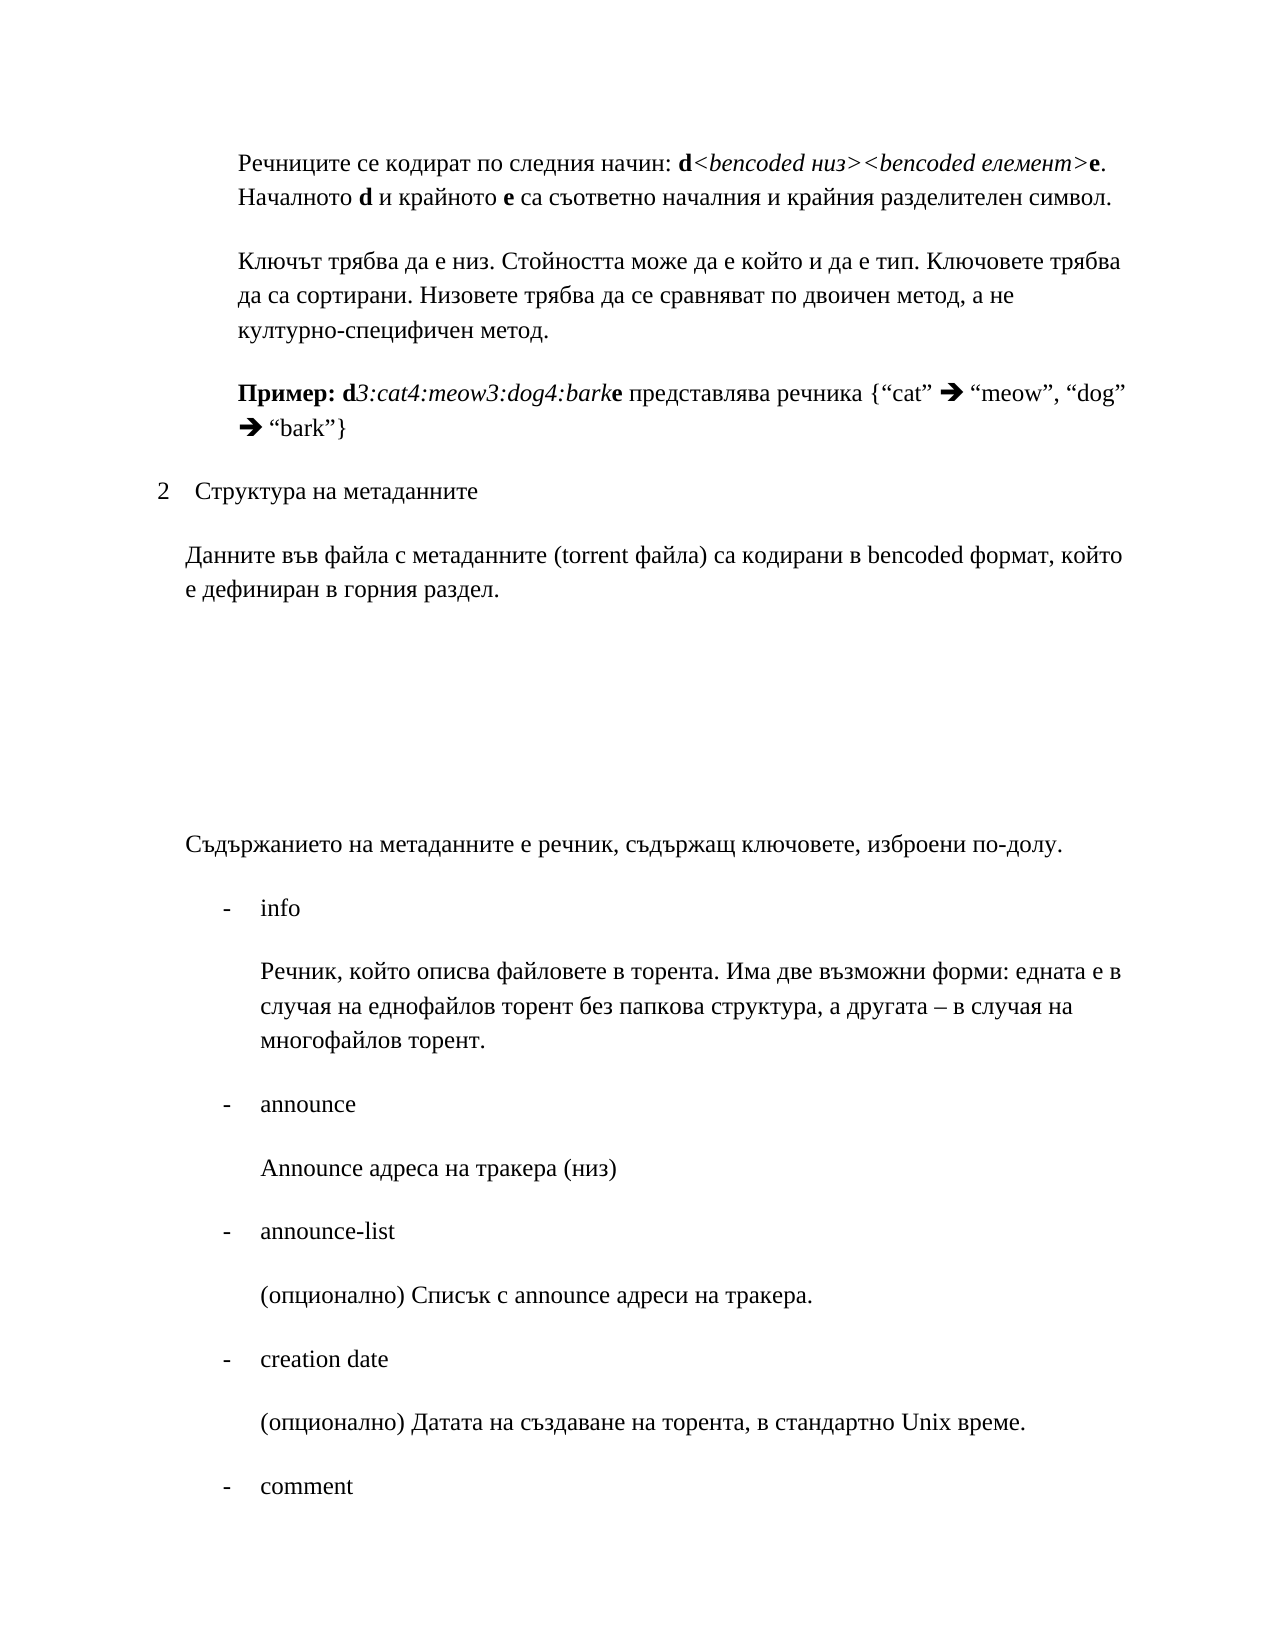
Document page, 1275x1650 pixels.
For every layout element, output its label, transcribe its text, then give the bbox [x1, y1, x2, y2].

text (опционално) Датата на създаване на торента, в стандартно Unix време. [260, 1407, 1127, 1436]
text Announce адреса на тракера (низ) [260, 1153, 1127, 1181]
text Съдържанието на метаданните е речник, съдържащ ключовете, изброени по-долу. [185, 829, 1127, 858]
list announce-list [223, 1216, 1127, 1245]
list comment [223, 1471, 1127, 1500]
text Речниците се кодират по следния начин: d<bencoded низ><bencoded елемент>e. Началното d и крайното e са съответно началния и крайния разделителен символ. [238, 148, 1127, 211]
list info [223, 893, 1127, 922]
text (опционално) Списък с announce адреси на тракера. [260, 1280, 1127, 1309]
text Речник, който описва файловете в торента. Има две възможни форми: едната е в случая на еднофайлов торент без папкова структура, а другата – в случая на многофайлов торент. [260, 956, 1127, 1054]
list Структура на метаданните [157, 476, 1127, 505]
text Ключът трябва да е низ. Стойността може да е който и да е тип. Ключовете трябва да са сортирани. Низовете трябва да се сравняват по двоичен метод, а не културно-специфичен метод. [238, 246, 1127, 343]
text Данните във файла с метаданните (torrent файла) са кодирани в bencoded формат, който е дефиниран в горния раздел. [185, 540, 1127, 603]
list creation date [223, 1344, 1127, 1372]
list announce [223, 1089, 1127, 1118]
text Пример: d3:cat4:meow3:dog4:barke представлява речника {“cat”  “meow”, “dog”  “bark”} [238, 378, 1127, 442]
